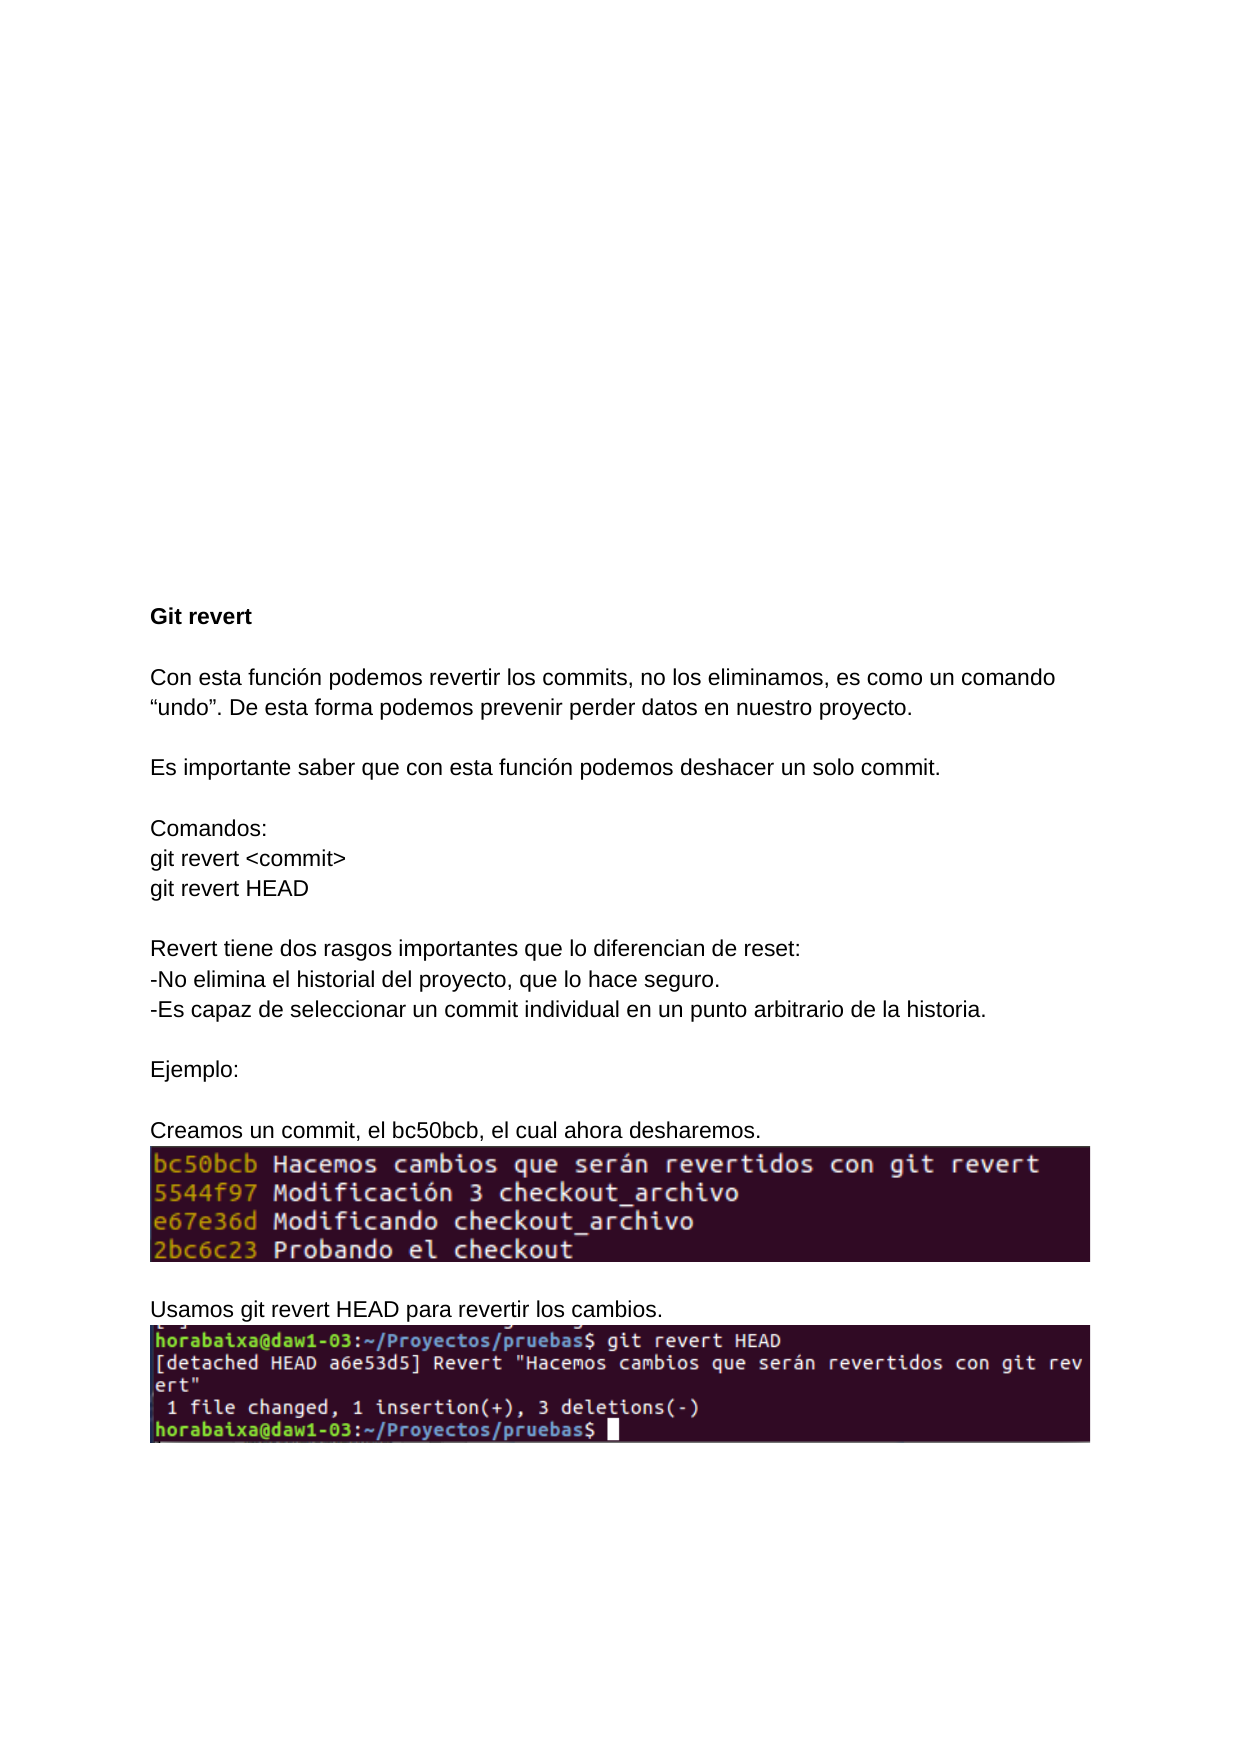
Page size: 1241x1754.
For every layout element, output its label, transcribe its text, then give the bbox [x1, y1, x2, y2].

text Ejemplo: [150, 1056, 1090, 1083]
text Git revert [150, 603, 1090, 629]
text Revert tiene dos rasgos importantes que lo diferencian de reset: [150, 935, 1090, 962]
text Creamos un commit, el bc50bcb, el cual ahora desharemos. [150, 1117, 1090, 1143]
text Comandos: [150, 814, 1090, 841]
text Usamos git revert HEAD para revertir los cambios. [150, 1296, 1090, 1322]
text -Es capaz de seleccionar un commit individual en un punto arbitrario de la historia. [150, 996, 1090, 1022]
text git revert HEAD [150, 875, 1090, 901]
picture [150, 1146, 1091, 1262]
text git revert <commit> [150, 845, 1090, 871]
picture [150, 1325, 1091, 1443]
text Con esta función podemos revertir los commits, no los eliminamos, es como un comando “undo”. De esta forma podemos prevenir perder datos en nuestro proyecto. [150, 663, 1090, 720]
text -No elimina el historial del proyecto, que lo hace seguro. [150, 966, 1090, 992]
text Es importante saber que con esta función podemos deshacer un solo commit. [150, 754, 1090, 781]
